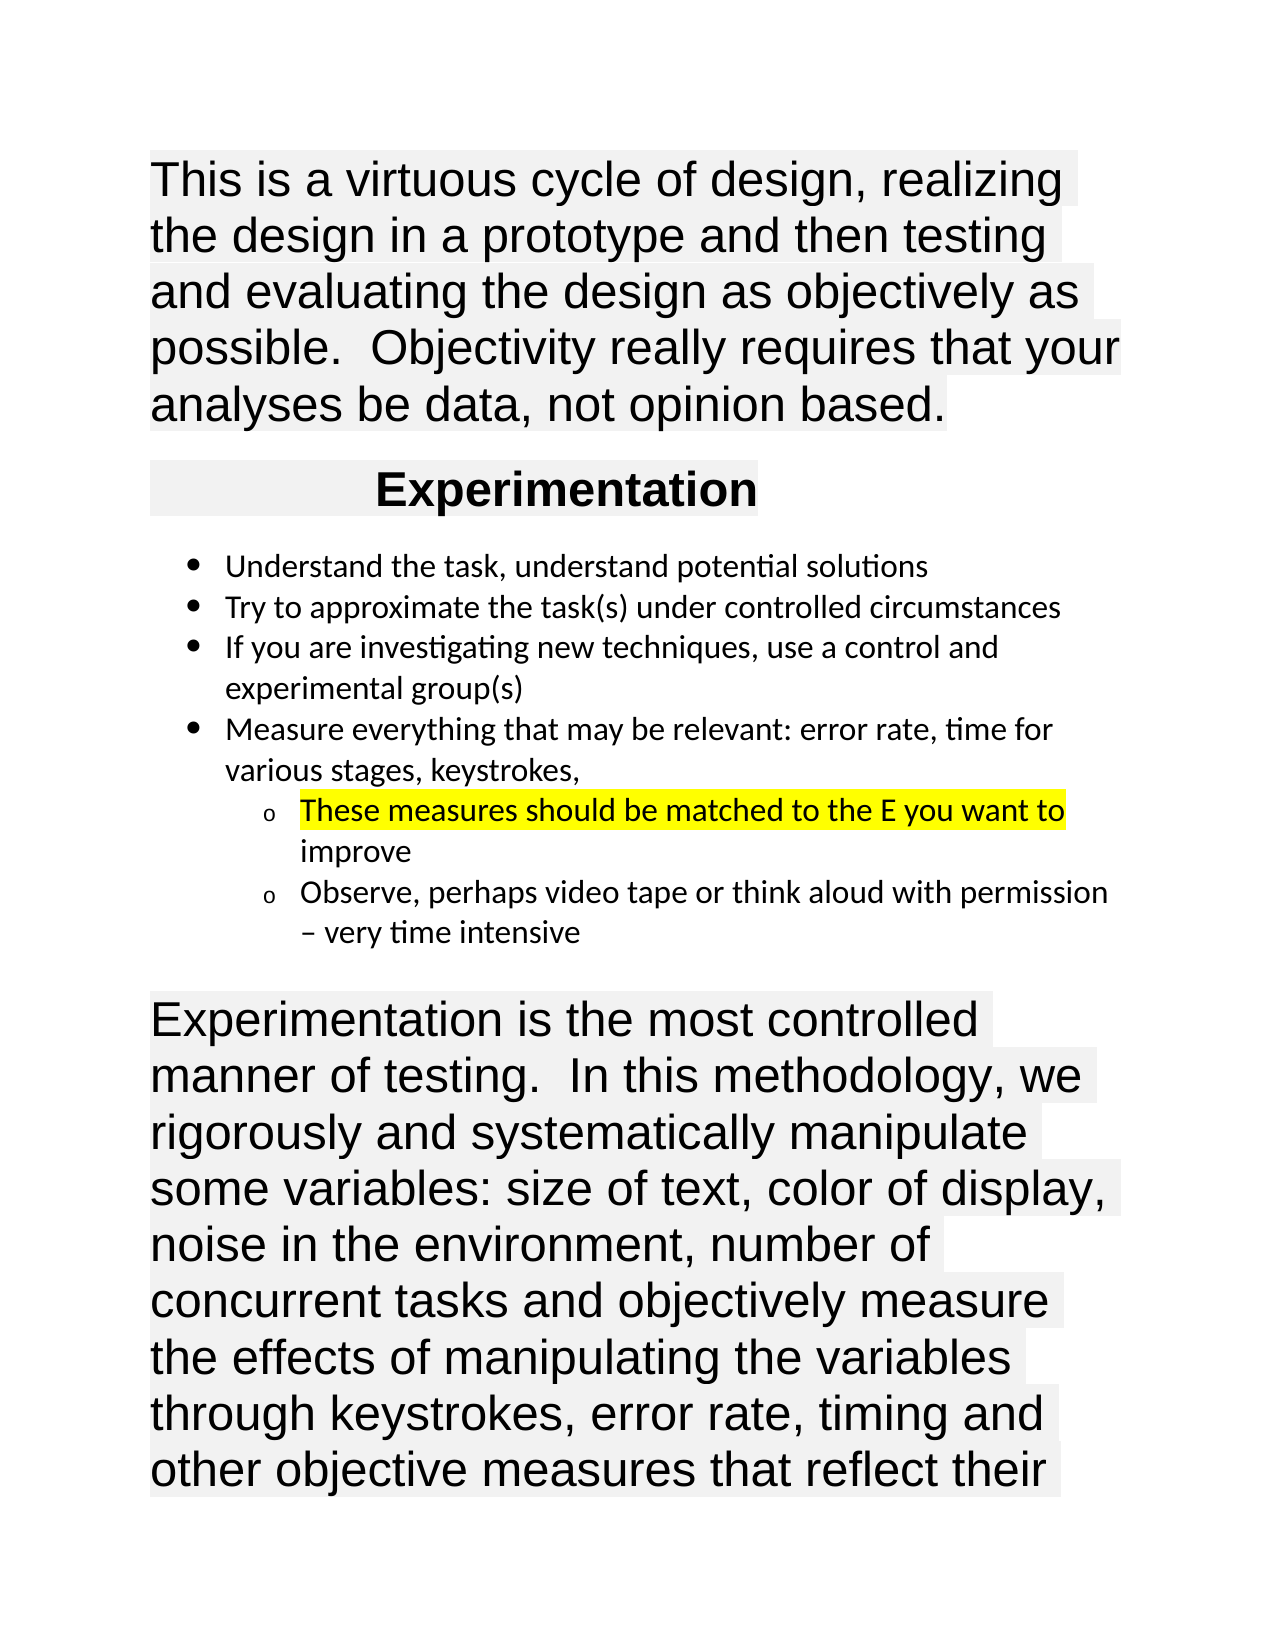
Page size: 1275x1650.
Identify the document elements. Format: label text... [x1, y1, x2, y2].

list Try to approximate the task(s) under controlled circumstances [187, 586, 1125, 626]
list If you are investigating new techniques, use a control and experimental group(s) [187, 626, 1125, 708]
text This is a virtuous cycle of design, realizing the design in a prototype and then testing and evaluating the design as objectively as possible. Objectivity really requires that your analyses be data, not opinion based. [150, 150, 1125, 431]
text Experimentation is the most controlled manner of testing. In this methodology, we rigorously and systematically manipulate some variables: size of text, color of display, noise in the environment, number of concurrent tasks and objectively measure the effects of manipulating the variables through keystrokes, error rate, timing and other objective measures that reflect their [150, 991, 1125, 1497]
list Measure everything that may be relevant: error rate, time for various stages, keystrokes, [187, 708, 1125, 789]
list Understand the task, understand potential solutions [187, 545, 1125, 586]
list Observe, perhaps video tape or think aloud with permission – very time intensive [262, 871, 1125, 952]
text Experimentation [150, 460, 1125, 516]
list These measures should be matched to the E you want to improve [262, 789, 1125, 871]
